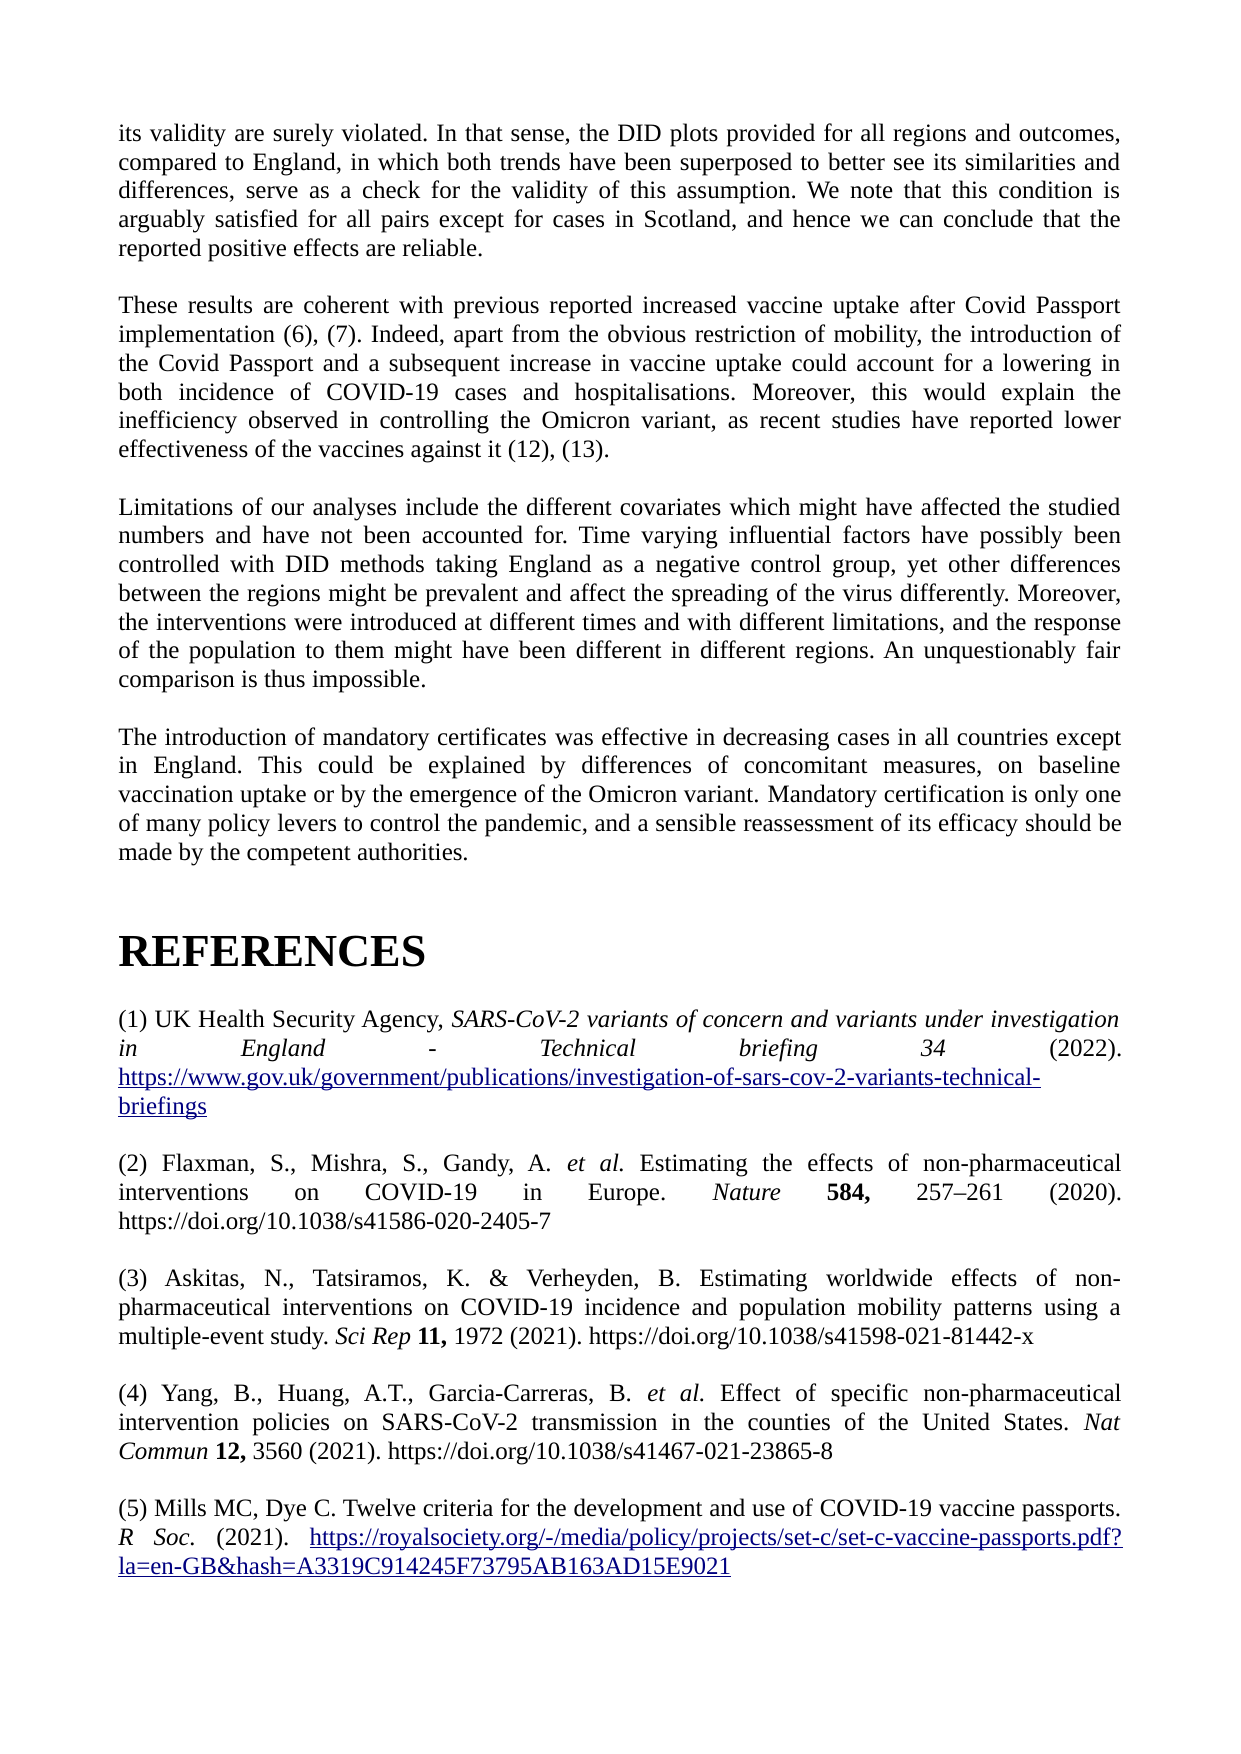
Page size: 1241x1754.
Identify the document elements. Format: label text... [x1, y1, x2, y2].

text (3) Askitas, N., Tatsiramos, K. & Verheyden, B. Estimating worldwide effects of non-pharmaceutical interventions on COVID-19 incidence and population mobility patterns using a multiple-event study. Sci Rep 11, 1972 (2021). https://doi.org/10.1038/s41598-021-81442-x [118, 1263, 1122, 1349]
text (5) Mills MC, Dye C. Twelve criteria for the development and use of COVID-19 vaccine passports. R Soc. (2021). https://royalsociety.org/-/media/policy/projects/set-c/set-c-vaccine-passports.pdf?la=en-GB&hash=A3319C914245F73795AB163AD15E9021 [118, 1493, 1122, 1579]
text These results are coherent with previous reported increased vaccine uptake after Covid Passport implementation (6), (7). Indeed, apart from the obvious restriction of mobility, the introduction of the Covid Passport and a subsequent increase in vaccine uptake could account for a lowering in both incidence of COVID-19 cases and hospitalisations. Moreover, this would explain the inefficiency observed in controlling the Omicron variant, as recent studies have reported lower effectiveness of the vaccines against it (12), (13). [118, 291, 1122, 463]
text its validity are surely violated. In that sense, the DID plots provided for all regions and outcomes, compared to England, in which both trends have been superposed to better see its similarities and differences, serve as a check for the validity of this assumption. We note that this condition is arguably satisfied for all pairs except for cases in Scotland, and hence we can conclude that the reported positive effects are reliable. [118, 118, 1122, 262]
text Limitations of our analyses include the different covariates which might have affected the studied numbers and have not been accounted for. Time varying influential factors have possibly been controlled with DID methods taking England as a negative control group, yet other differences between the regions might be prevalent and affect the spreading of the virus differently. Moreover, the interventions were introduced at different times and with different limitations, and the response of the population to them might have been different in different regions. An unquestionably fair comparison is thus impossible. [118, 492, 1122, 693]
text The introduction of mandatory certificates was effective in decreasing cases in all countries except in England. This could be explained by differences of concomitant measures, on baseline vaccination uptake or by the emergence of the Omicron variant. Mandatory certification is only one of many policy levers to control the pandemic, and a sensible reassessment of its efficacy should be made by the competent authorities. [118, 722, 1122, 866]
text REFERENCES [118, 923, 1122, 976]
text (2) Flaxman, S., Mishra, S., Gandy, A. et al. Estimating the effects of non-pharmaceutical interventions on COVID-19 in Europe. Nature 584, 257–261 (2020). https://doi.org/10.1038/s41586-020-2405-7 [118, 1148, 1122, 1234]
text (4) Yang, B., Huang, A.T., Garcia-Carreras, B. et al. Effect of specific non-pharmaceutical intervention policies on SARS-CoV-2 transmission in the counties of the United States. Nat Commun 12, 3560 (2021). https://doi.org/10.1038/s41467-021-23865-8 [118, 1378, 1122, 1464]
text (1) UK Health Security Agency, SARS-CoV-2 variants of concern and variants under investigation in England - Technical briefing 34 (2022). https://www.gov.uk/government/publications/investigation-of-sars-cov-2-variants-technical-briefings [118, 1004, 1122, 1119]
